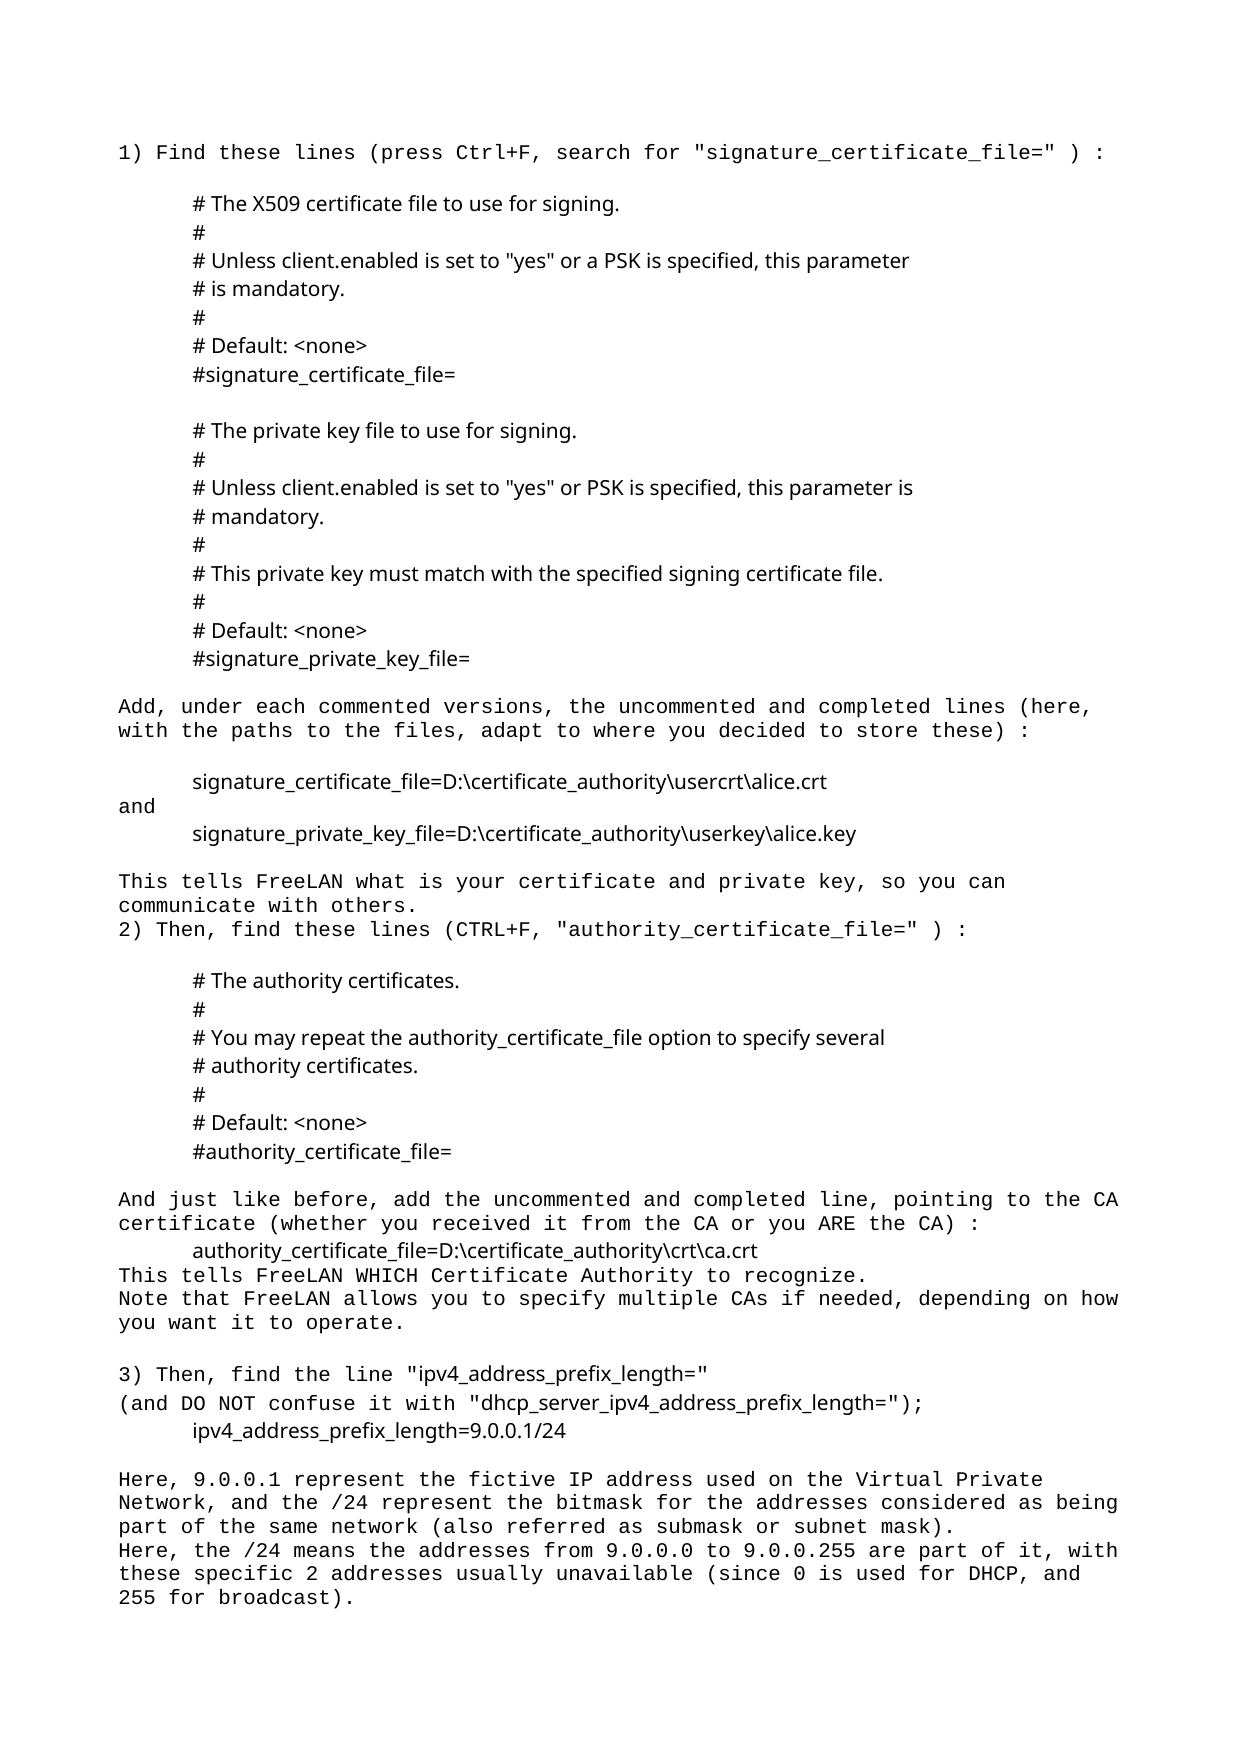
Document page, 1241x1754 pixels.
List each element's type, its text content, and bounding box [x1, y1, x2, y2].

text ipv4_address_prefix_length=9.0.0.1/24 [118, 1416, 1122, 1445]
text Here, 9.0.0.1 represent the fictive IP address used on the Virtual Private Network, and the /24 represent the bitmask for the addresses considered as being part of the same network (also referred as submask or subnet mask). [118, 1469, 1122, 1539]
text #authority_certificate_file= [118, 1137, 1122, 1165]
text Here, the /24 means the addresses from 9.0.0.0 to 9.0.0.255 are part of it, with these specific 2 addresses usually unavailable (since 0 is used for DHCP, and 255 for broadcast). [118, 1539, 1122, 1611]
text # Default: <none> [118, 616, 1122, 644]
text Add, under each commented versions, the uncommented and completed lines (here, with the paths to the files, adapt to where you decided to store these) : [118, 696, 1122, 743]
text (and DO NOT confuse it with "dhcp_server_ipv4_address_prefix_length="); [118, 1388, 1122, 1416]
text And just like before, add the uncommented and completed line, pointing to the CA certificate (whether you received it from the CA or you ARE the CA) : [118, 1189, 1122, 1236]
text # Default: <none> [118, 331, 1122, 360]
text # This private key must match with the specified signing certificate file. [118, 559, 1122, 587]
text # [118, 587, 1122, 616]
text 2) Then, find these lines (CTRL+F, "authority_certificate_file=" ) : [118, 919, 1122, 942]
text # [118, 218, 1122, 246]
text # Default: <none> [118, 1108, 1122, 1137]
text # [118, 303, 1122, 331]
text Note that FreeLAN allows you to specify multiple CAs if needed, depending on how you want it to operate. [118, 1288, 1122, 1336]
text # The authority certificates. [118, 966, 1122, 995]
text 1) Find these lines (press Ctrl+F, search for "signature_certificate_file=" ) : [118, 142, 1122, 165]
text # [118, 995, 1122, 1023]
text #signature_certificate_file= [118, 360, 1122, 388]
text # Unless client.enabled is set to "yes" or a PSK is specified, this parameter [118, 246, 1122, 274]
text # The private key file to use for signing. [118, 417, 1122, 445]
text This tells FreeLAN WHICH Certificate Authority to recognize. [118, 1265, 1122, 1288]
text # authority certificates. [118, 1052, 1122, 1080]
text # is mandatory. [118, 274, 1122, 303]
text This tells FreeLAN what is your certificate and private key, so you can communicate with others. [118, 872, 1122, 919]
text #signature_private_key_file= [118, 644, 1122, 673]
text signature_private_key_file=D:\certificate_authority\userkey\alice.key [118, 819, 1122, 848]
text # mandatory. [118, 502, 1122, 530]
text signature_certificate_file=D:\certificate_authority\usercrt\alice.crt [118, 767, 1122, 796]
text authority_certificate_file=D:\certificate_authority\crt\ca.crt [118, 1236, 1122, 1265]
text and [118, 796, 1122, 819]
text # [118, 445, 1122, 473]
text # Unless client.enabled is set to "yes" or PSK is specified, this parameter is [118, 473, 1122, 502]
text # [118, 530, 1122, 559]
text # [118, 1080, 1122, 1108]
text # You may repeat the authority_certificate_file option to specify several [118, 1023, 1122, 1052]
text # The X509 certificate file to use for signing. [118, 189, 1122, 218]
text 3) Then, find the line "ipv4_address_prefix_length=" [118, 1359, 1122, 1388]
